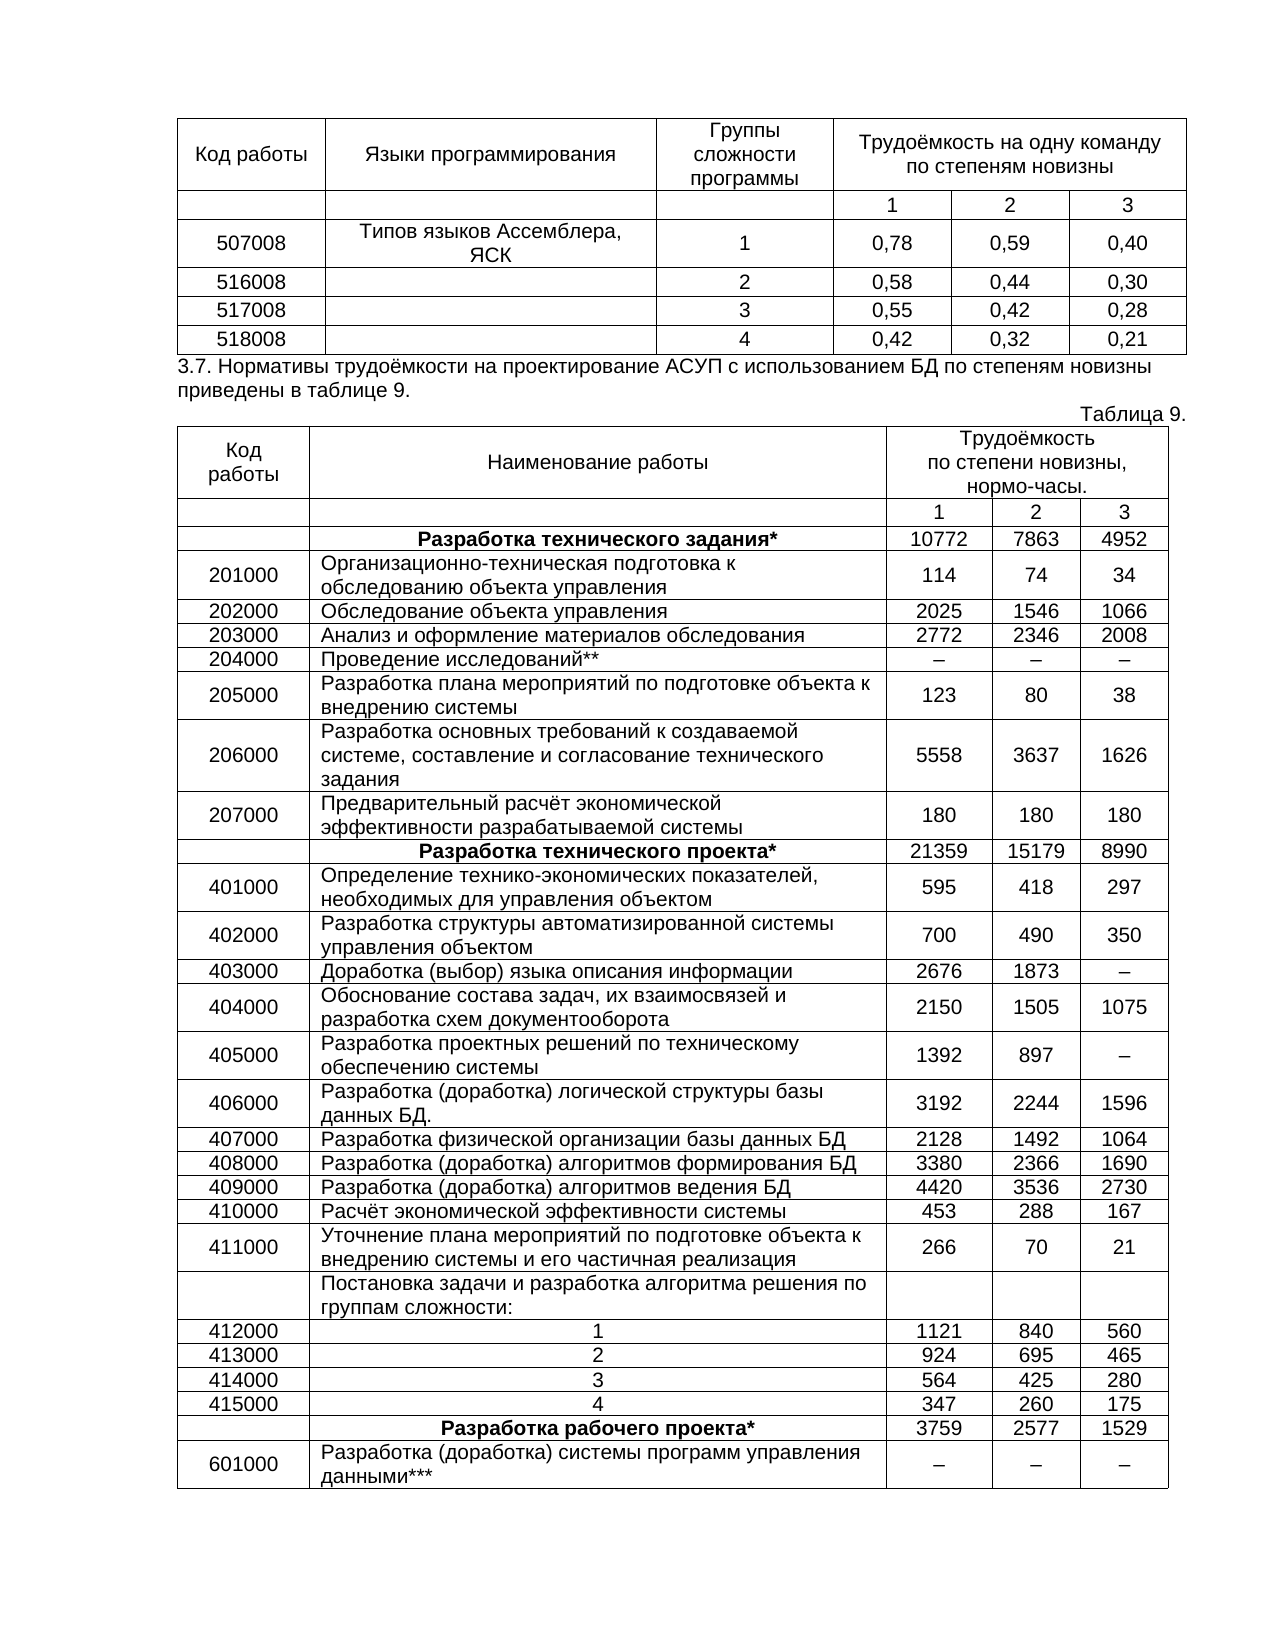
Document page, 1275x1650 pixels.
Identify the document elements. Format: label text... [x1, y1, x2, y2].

table_cell 0,30 [1070, 268, 1186, 296]
table_cell Организационно-техническая подготовка к обследованию объекта управления [310, 551, 886, 598]
table_cell 2772 [887, 624, 992, 647]
text Таблица 9. [177, 402, 1186, 426]
table_cell 260 [993, 1392, 1080, 1415]
table_cell Определение технико-экономических показателей, необходимых для управления объектом [310, 864, 886, 911]
table_cell Обследование объекта управления [310, 600, 886, 622]
table_cell 3 [1081, 499, 1168, 526]
table_cell 411000 [178, 1224, 309, 1271]
table_cell 453 [887, 1200, 992, 1223]
table_cell 204000 [178, 648, 309, 671]
table_cell 1546 [993, 600, 1080, 622]
table_cell Разработка технического задания* [310, 527, 886, 550]
table_cell 123 [887, 672, 992, 719]
table_header Код работы [178, 427, 309, 497]
table_cell 0,32 [952, 326, 1069, 353]
table_cell 2577 [993, 1416, 1080, 1439]
table_cell 1064 [1081, 1128, 1168, 1151]
table_cell 2 [993, 499, 1080, 526]
table_cell [326, 268, 656, 296]
table_cell 507008 [178, 220, 325, 267]
table_cell 70 [993, 1224, 1080, 1271]
table_cell 7863 [993, 527, 1080, 550]
table_cell 207000 [178, 792, 309, 839]
table_cell 1075 [1081, 984, 1168, 1031]
table_cell [178, 499, 309, 526]
table_cell 695 [993, 1344, 1080, 1367]
table_cell 288 [993, 1200, 1080, 1223]
table_cell 1505 [993, 984, 1080, 1031]
table_header Трудоёмкость по степени новизны, нормо-часы. [887, 427, 1168, 497]
table_cell 401000 [178, 864, 309, 911]
table_cell 517008 [178, 297, 325, 325]
table_cell 408000 [178, 1152, 309, 1175]
table_cell 2128 [887, 1128, 992, 1151]
table_cell 2244 [993, 1080, 1080, 1127]
table_cell Расчёт экономической эффективности системы [310, 1200, 886, 1223]
table_cell 425 [993, 1368, 1080, 1391]
table_cell 840 [993, 1320, 1080, 1343]
table_cell – [887, 648, 992, 671]
table_cell 2676 [887, 960, 992, 983]
table_cell 1121 [887, 1320, 992, 1343]
table_cell 402000 [178, 912, 309, 959]
table_cell – [887, 1441, 992, 1487]
table_header Группы сложности программы [657, 119, 833, 190]
table_cell 0,44 [952, 268, 1069, 296]
table_cell 21 [1081, 1224, 1168, 1271]
table_cell 38 [1081, 672, 1168, 719]
table_cell 465 [1081, 1344, 1168, 1367]
table_cell 3 [1070, 191, 1186, 219]
table_cell Разработка основных требований к создаваемой системе, составление и согласование технического задания [310, 720, 886, 791]
table_cell 2 [657, 268, 833, 296]
table_cell 1 [887, 499, 992, 526]
table_cell 180 [1081, 792, 1168, 839]
table_cell 1690 [1081, 1152, 1168, 1175]
table_cell 205000 [178, 672, 309, 719]
table_cell 560 [1081, 1320, 1168, 1343]
table_cell 1 [310, 1320, 886, 1343]
table_cell – [1081, 960, 1168, 983]
table_cell 1596 [1081, 1080, 1168, 1127]
table_cell 180 [993, 792, 1080, 839]
table_cell 2 [952, 191, 1069, 219]
table_cell 114 [887, 551, 992, 598]
table_cell 2346 [993, 624, 1080, 647]
table_cell [1081, 1272, 1168, 1319]
table_cell [326, 326, 656, 353]
table_cell 2150 [887, 984, 992, 1031]
table_cell 10772 [887, 527, 992, 550]
table_cell 516008 [178, 268, 325, 296]
table_cell 15179 [993, 840, 1080, 863]
table_cell 4 [310, 1392, 886, 1415]
table_header Трудоёмкость на одну команду по степеням новизны [834, 119, 1186, 190]
table_cell 3637 [993, 720, 1080, 791]
table_cell 2366 [993, 1152, 1080, 1175]
table_cell Разработка технического проекта* [310, 840, 886, 863]
table_cell 415000 [178, 1392, 309, 1415]
table_cell 413000 [178, 1344, 309, 1367]
table_cell 2 [310, 1344, 886, 1367]
table_cell 2730 [1081, 1176, 1168, 1199]
table_cell 0,59 [952, 220, 1069, 267]
table_cell 266 [887, 1224, 992, 1271]
table_cell 0,78 [834, 220, 951, 267]
table_cell 1529 [1081, 1416, 1168, 1439]
table_cell 700 [887, 912, 992, 959]
table_cell 403000 [178, 960, 309, 983]
table_cell 8990 [1081, 840, 1168, 863]
table_cell 3 [657, 297, 833, 325]
table_cell 406000 [178, 1080, 309, 1127]
table_cell 0,42 [834, 326, 951, 353]
table_cell Разработка физической организации базы данных БД [310, 1128, 886, 1151]
table_cell 595 [887, 864, 992, 911]
table_cell 414000 [178, 1368, 309, 1391]
table_cell [657, 191, 833, 219]
text 3.7. Нормативы трудоёмкости на проектирование АСУП с использованием БД по степеням новизны приведены в таблице 9. [177, 355, 1186, 402]
table_cell 409000 [178, 1176, 309, 1199]
table_cell Разработка (доработка) логической структуры базы данных БД. [310, 1080, 886, 1127]
table_cell 404000 [178, 984, 309, 1031]
table_cell 0,58 [834, 268, 951, 296]
table_cell 167 [1081, 1200, 1168, 1223]
table_cell 1873 [993, 960, 1080, 983]
table_cell 80 [993, 672, 1080, 719]
table_cell 2025 [887, 600, 992, 622]
table_cell 202000 [178, 600, 309, 622]
table_cell 407000 [178, 1128, 309, 1151]
table_cell 5558 [887, 720, 992, 791]
table_cell 4420 [887, 1176, 992, 1199]
table_cell 3536 [993, 1176, 1080, 1199]
table_cell 3380 [887, 1152, 992, 1175]
table_cell 180 [887, 792, 992, 839]
table_cell 280 [1081, 1368, 1168, 1391]
table_cell 175 [1081, 1392, 1168, 1415]
table_cell Обоснование состава задач, их взаимосвязей и разработка схем документооборота [310, 984, 886, 1031]
table_cell 21359 [887, 840, 992, 863]
table_cell Предварительный расчёт экономической эффективности разрабатываемой системы [310, 792, 886, 839]
table_cell – [1081, 1441, 1168, 1487]
table_cell 418 [993, 864, 1080, 911]
table_cell 1392 [887, 1032, 992, 1079]
table_cell Разработка (доработка) алгоритмов ведения БД [310, 1176, 886, 1199]
table_cell Разработка структуры автоматизированной системы управления объектом [310, 912, 886, 959]
table_cell 297 [1081, 864, 1168, 911]
table_cell 1 [657, 220, 833, 267]
table_cell Типов языков Ассемблера, ЯСК [326, 220, 656, 267]
table_cell [178, 527, 309, 550]
table_cell 0,21 [1070, 326, 1186, 353]
table_cell Разработка проектных решений по техническому обеспечению системы [310, 1032, 886, 1079]
table_header Наименование работы [310, 427, 886, 497]
table_cell 0,55 [834, 297, 951, 325]
table_cell 1492 [993, 1128, 1080, 1151]
table_cell 2008 [1081, 624, 1168, 647]
table_cell [326, 297, 656, 325]
table_cell – [1081, 1032, 1168, 1079]
table_cell Разработка (доработка) алгоритмов формирования БД [310, 1152, 886, 1175]
table_cell – [993, 648, 1080, 671]
table_cell [887, 1272, 992, 1319]
table_cell 897 [993, 1032, 1080, 1079]
table_cell Разработка (доработка) системы программ управления данными*** [310, 1441, 886, 1487]
table_cell 350 [1081, 912, 1168, 959]
table_cell 564 [887, 1368, 992, 1391]
table_cell 74 [993, 551, 1080, 598]
table_cell [310, 499, 886, 526]
table_cell 924 [887, 1344, 992, 1367]
table_cell [178, 840, 309, 863]
table_cell Доработка (выбор) языка описания информации [310, 960, 886, 983]
table_cell 601000 [178, 1441, 309, 1487]
table_cell Проведение исследований** [310, 648, 886, 671]
table_cell 4952 [1081, 527, 1168, 550]
table_cell – [993, 1441, 1080, 1487]
table_cell – [1081, 648, 1168, 671]
table_cell 0,42 [952, 297, 1069, 325]
table_cell [178, 1272, 309, 1319]
table_cell 3 [310, 1368, 886, 1391]
table_cell [178, 1416, 309, 1439]
table_cell 490 [993, 912, 1080, 959]
table_cell 34 [1081, 551, 1168, 598]
table_cell [993, 1272, 1080, 1319]
table_cell 518008 [178, 326, 325, 353]
table_cell 1626 [1081, 720, 1168, 791]
table_cell Разработка рабочего проекта* [310, 1416, 886, 1439]
table_cell Постановка задачи и разработка алгоритма решения по группам сложности: [310, 1272, 886, 1319]
table_cell 206000 [178, 720, 309, 791]
table_cell 3759 [887, 1416, 992, 1439]
table_cell 203000 [178, 624, 309, 647]
table_cell 201000 [178, 551, 309, 598]
table_cell [326, 191, 656, 219]
table_cell Анализ и оформление материалов обследования [310, 624, 886, 647]
table_cell 1 [834, 191, 951, 219]
table_header Код работы [178, 119, 325, 190]
table_cell 0,40 [1070, 220, 1186, 267]
table_cell 1066 [1081, 600, 1168, 622]
table_cell 0,28 [1070, 297, 1186, 325]
table_cell 410000 [178, 1200, 309, 1223]
table_cell 405000 [178, 1032, 309, 1079]
table_cell Разработка плана мероприятий по подготовке объекта к внедрению системы [310, 672, 886, 719]
table_header Языки программирования [326, 119, 656, 190]
table_cell 347 [887, 1392, 992, 1415]
table_cell 412000 [178, 1320, 309, 1343]
table_cell 4 [657, 326, 833, 353]
table_cell Уточнение плана мероприятий по подготовке объекта к внедрению системы и его частичная реализация [310, 1224, 886, 1271]
table_cell [178, 191, 325, 219]
table_cell 3192 [887, 1080, 992, 1127]
